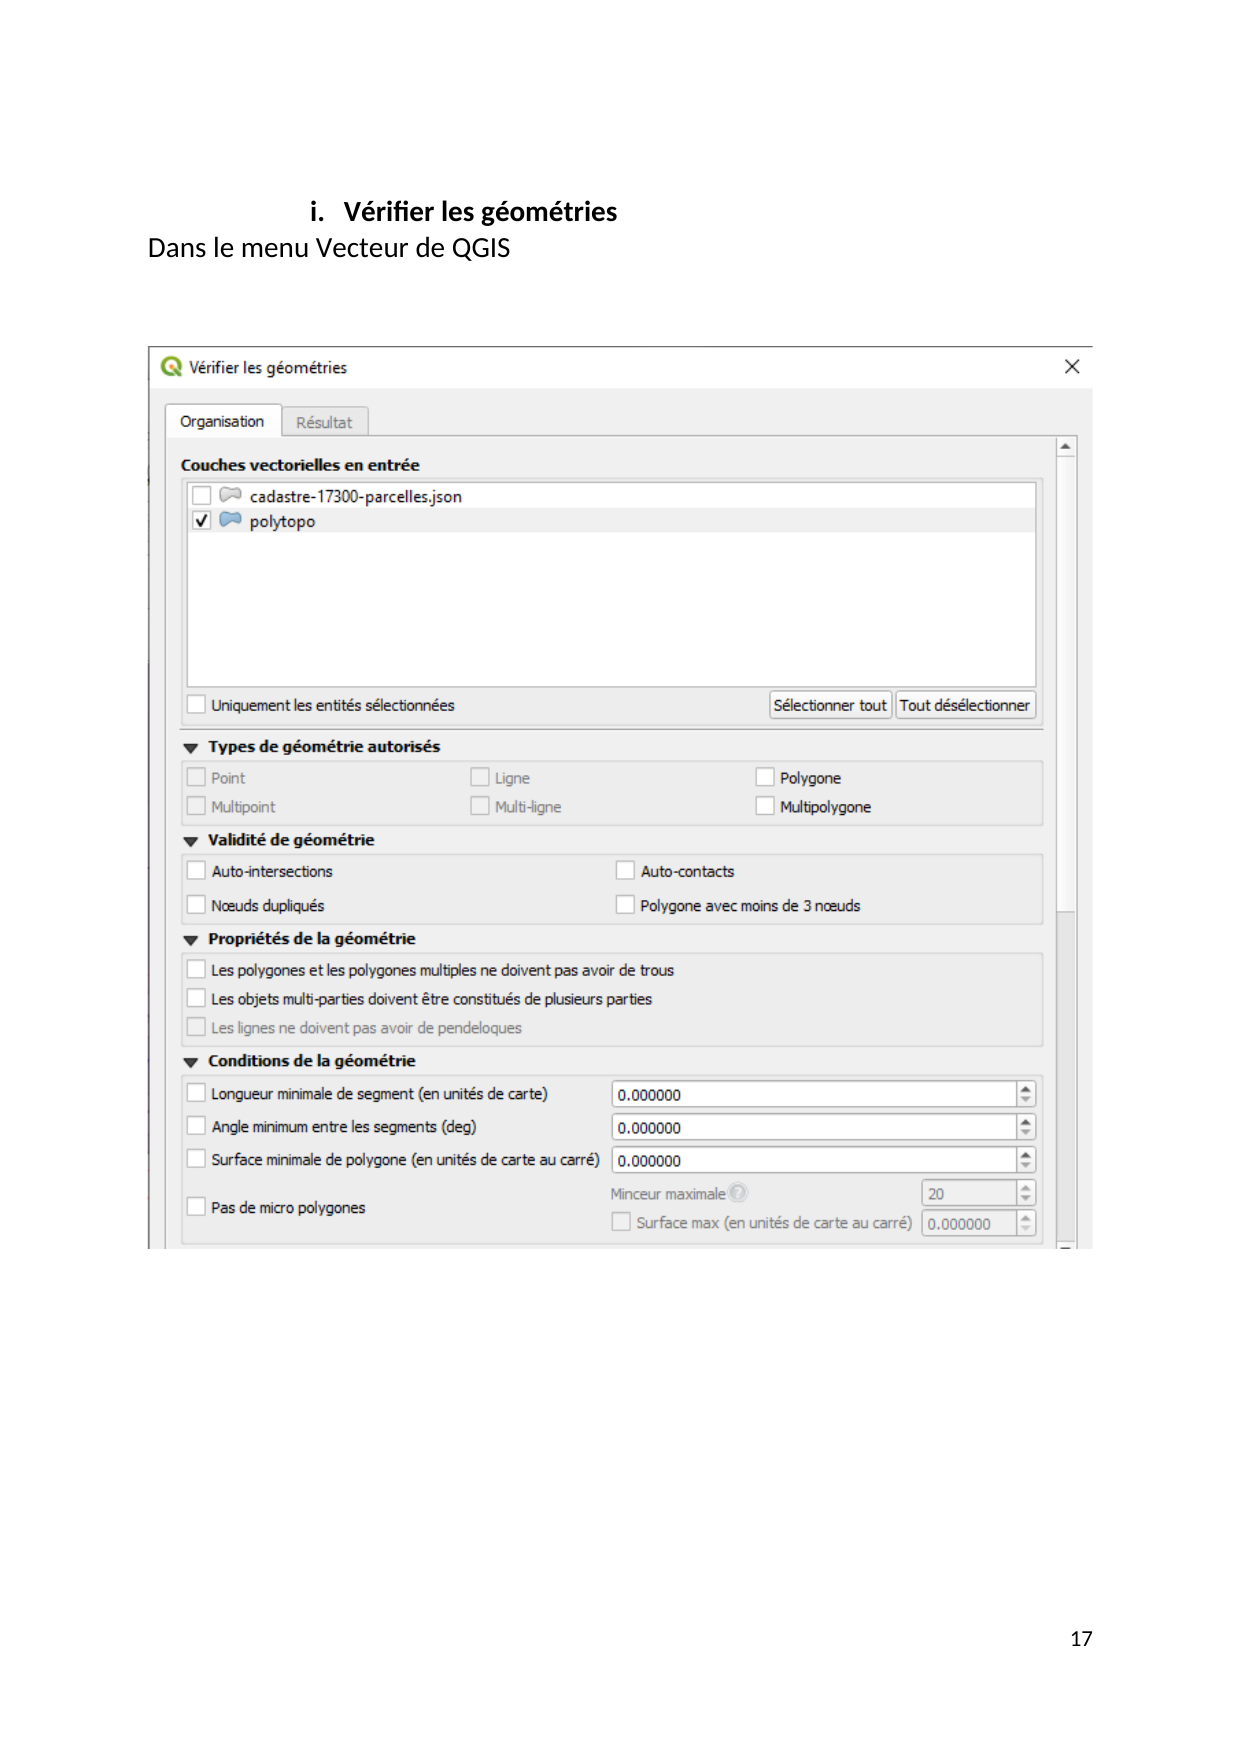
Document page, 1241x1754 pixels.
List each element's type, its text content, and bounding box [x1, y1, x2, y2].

list Vérifier les géométries [325, 193, 1093, 229]
text Dans le menu Vecteur de QGIS [148, 229, 1093, 265]
picture [147, 346, 1093, 1249]
